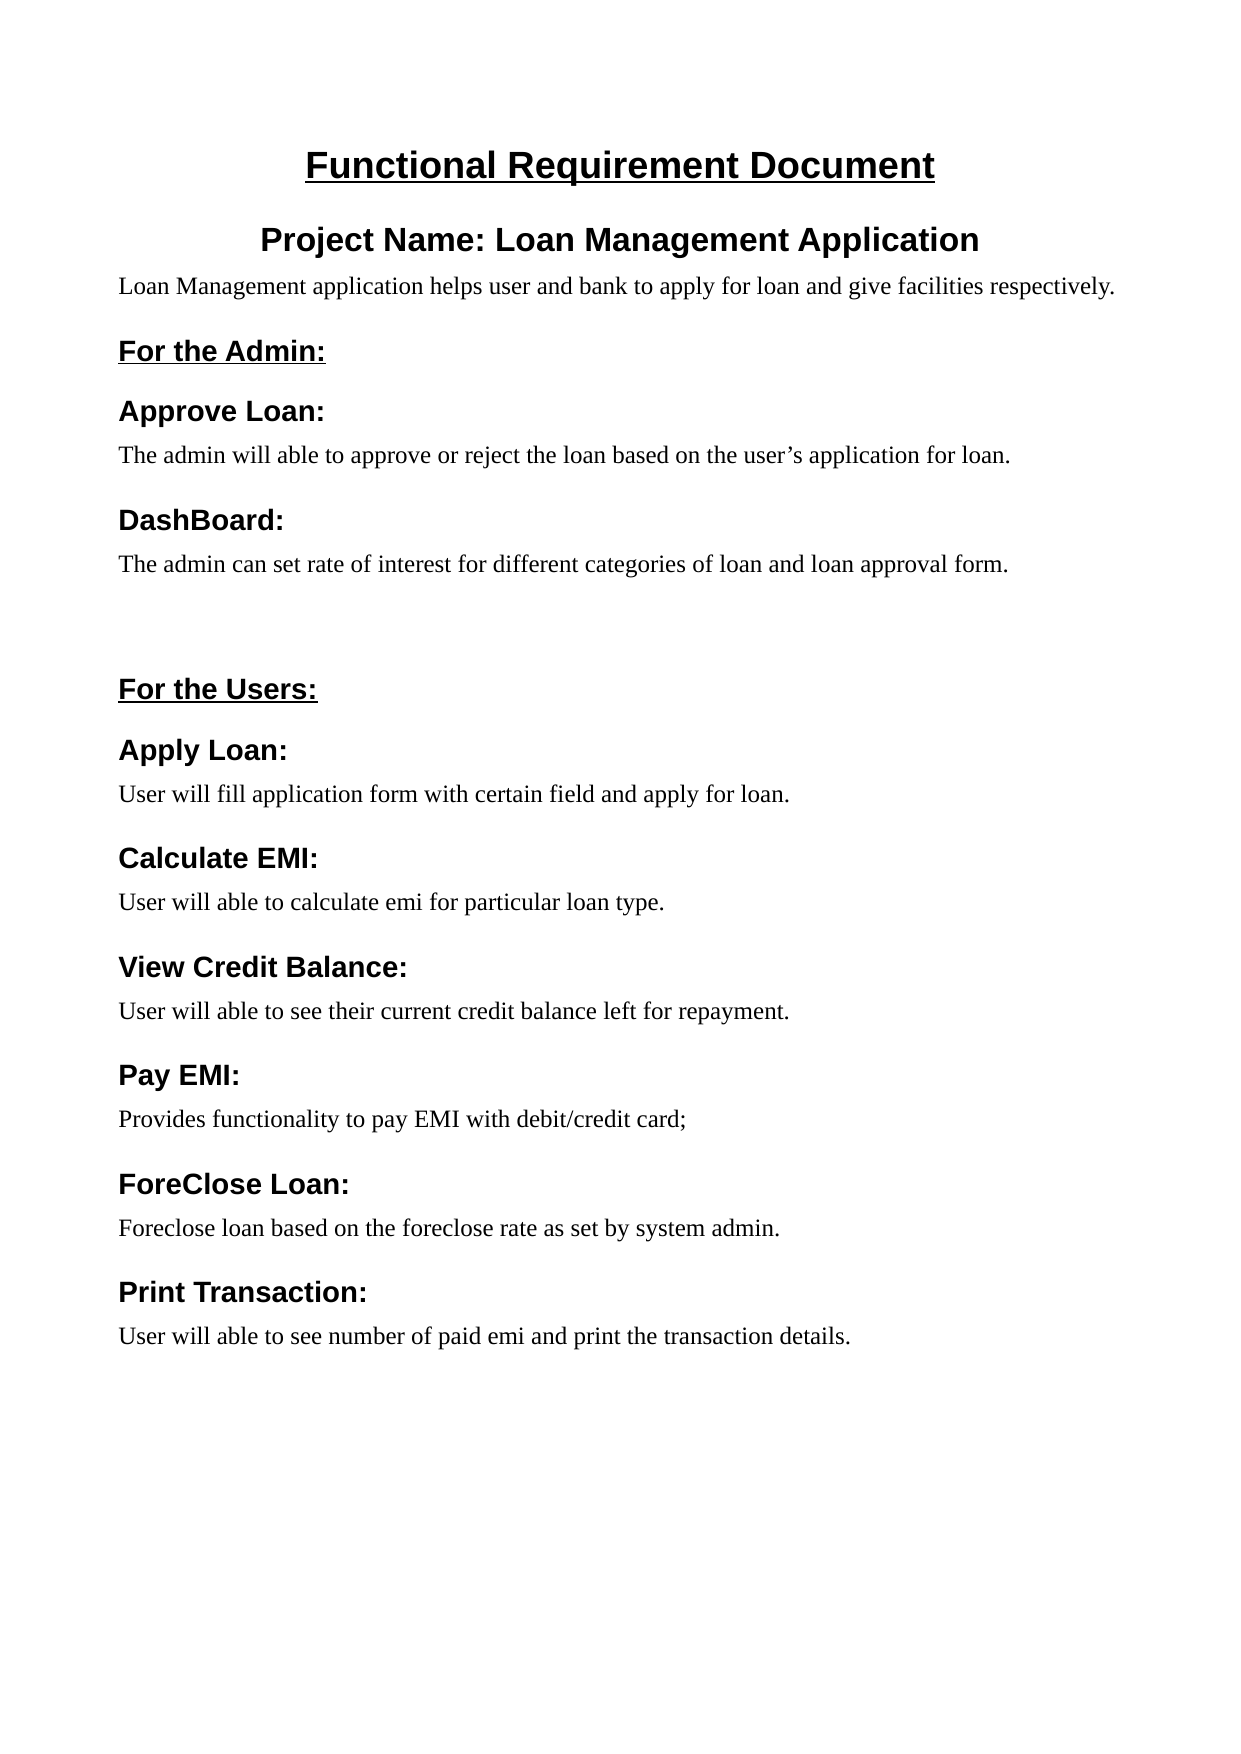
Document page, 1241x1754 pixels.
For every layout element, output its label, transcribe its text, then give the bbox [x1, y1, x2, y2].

subtitle View Credit Balance: [118, 950, 1122, 983]
subtitle Calculate EMI: [118, 841, 1122, 875]
subtitle ForeClose Loan: [118, 1167, 1122, 1200]
subtitle Project Name: Loan Management Application [118, 220, 1122, 259]
text User will able to see their current credit balance left for repayment. [118, 996, 1122, 1025]
text User will fill application form with certain field and apply for loan. [118, 779, 1122, 808]
text Foreclose loan based on the foreclose rate as set by system admin. [118, 1213, 1122, 1242]
subtitle Apply Loan: [118, 733, 1122, 767]
text User will able to calculate emi for particular loan type. [118, 887, 1122, 916]
subtitle Pay EMI: [118, 1058, 1122, 1092]
text Provides functionality to pay EMI with debit/credit card; [118, 1104, 1122, 1133]
subtitle Approve Loan: [118, 394, 1122, 428]
subtitle DashBoard: [118, 503, 1122, 536]
subtitle Functional Requirement Document [118, 143, 1122, 187]
text Loan Management application helps user and bank to apply for loan and give facilities respectively. [118, 271, 1122, 300]
text User will able to see number of paid emi and print the transaction details. [118, 1321, 1122, 1350]
subtitle For the Admin: [118, 333, 1122, 367]
subtitle Print Transaction: [118, 1275, 1122, 1309]
text The admin will able to approve or reject the loan based on the user’s application for loan. [118, 441, 1122, 469]
subtitle For the Users: [118, 672, 1122, 706]
text The admin can set rate of interest for different categories of loan and loan approval form. [118, 549, 1122, 578]
